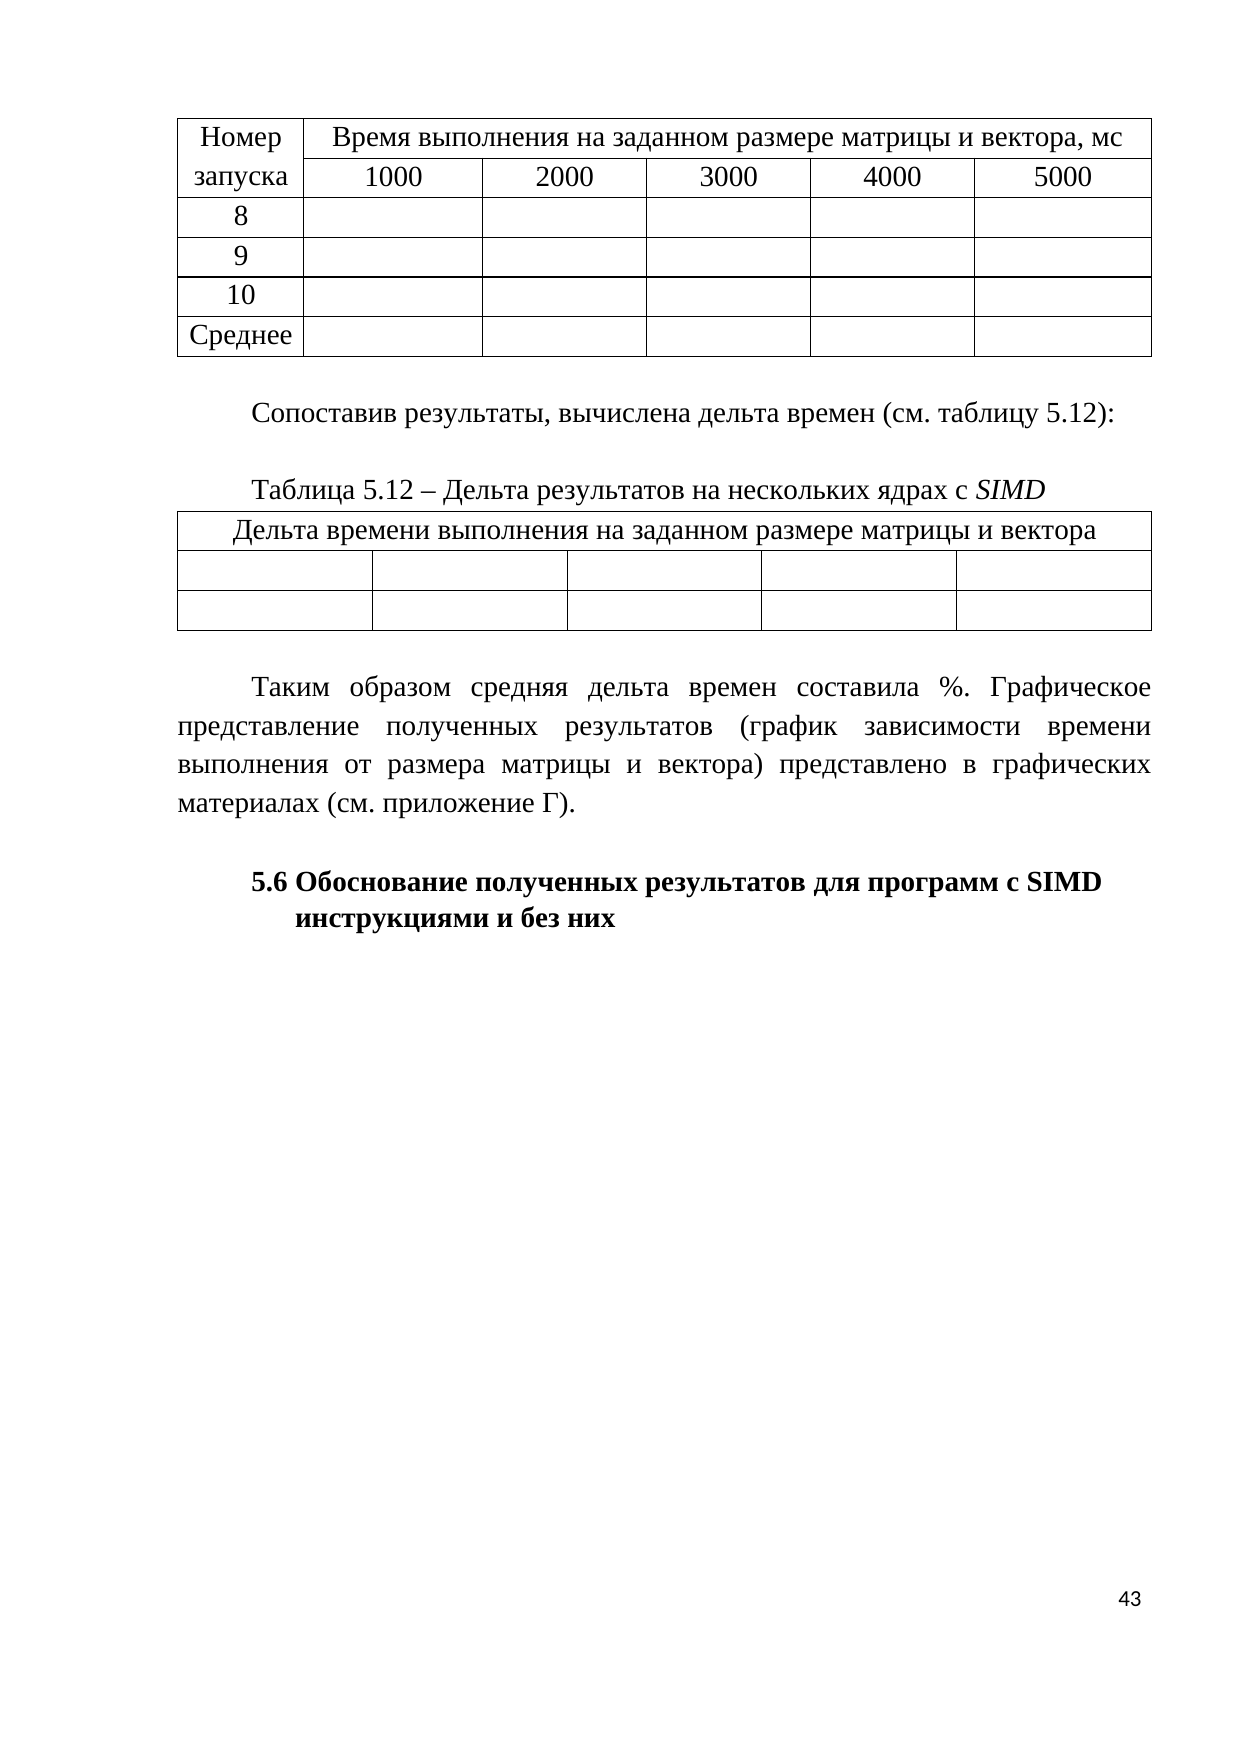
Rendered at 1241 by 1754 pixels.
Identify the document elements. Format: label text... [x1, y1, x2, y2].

table_cell [568, 591, 761, 629]
table_header Номер запуска [178, 119, 303, 197]
table_cell [975, 238, 1151, 276]
table_cell [647, 238, 810, 276]
table_cell [373, 551, 567, 590]
table_cell [647, 278, 810, 316]
table_cell [568, 551, 761, 590]
table_cell [178, 551, 372, 590]
table_cell [483, 278, 646, 316]
table_header Время выполнения на заданном размере матрицы и вектора, мс [304, 119, 1151, 158]
table_cell [811, 317, 974, 356]
table_cell [975, 278, 1151, 316]
subtitle 5.6 Обоснование полученных результатов для программ с SIMD инструкциями и без них [177, 827, 1152, 933]
table_cell [178, 591, 372, 629]
text Сопоставив результаты, вычислена дельта времен (см. таблицу 5.12): [177, 395, 1152, 429]
table_cell 1000 [304, 159, 482, 197]
table_cell [811, 278, 974, 316]
table_cell [811, 198, 974, 237]
table_cell [373, 591, 567, 629]
table_cell Среднее [178, 317, 303, 356]
table_cell [647, 317, 810, 356]
table_cell [762, 591, 956, 629]
table_cell [811, 238, 974, 276]
table_cell [304, 238, 482, 276]
table_cell 8 [178, 198, 303, 237]
table_cell 4000 [811, 159, 974, 197]
text Таким образом средняя дельта времен составила %. Графическое представление полученных результатов (график зависимости времени выполнения от размера матрицы и вектора) представлено в графических материалах (см. приложение Г). [177, 669, 1152, 818]
table_cell [762, 551, 956, 590]
table_cell [304, 198, 482, 237]
table_cell 10 [178, 278, 303, 316]
table_header Дельта времени выполнения на заданном размере матрицы и вектора [178, 512, 1151, 550]
table_cell [483, 238, 646, 276]
table_cell [975, 198, 1151, 237]
table_cell [647, 198, 810, 237]
table_cell [483, 317, 646, 356]
table_cell 2000 [483, 159, 646, 197]
text Таблица 5.12 – Дельта результатов на нескольких ядрах с SIMD [177, 472, 1152, 506]
table_cell [304, 278, 482, 316]
table_cell [975, 317, 1151, 356]
table_cell 3000 [647, 159, 810, 197]
table_cell [304, 317, 482, 356]
table_cell [957, 591, 1151, 629]
table_cell [957, 551, 1151, 590]
table_cell [483, 198, 646, 237]
table_cell 5000 [975, 159, 1151, 197]
table_cell 9 [178, 238, 303, 276]
